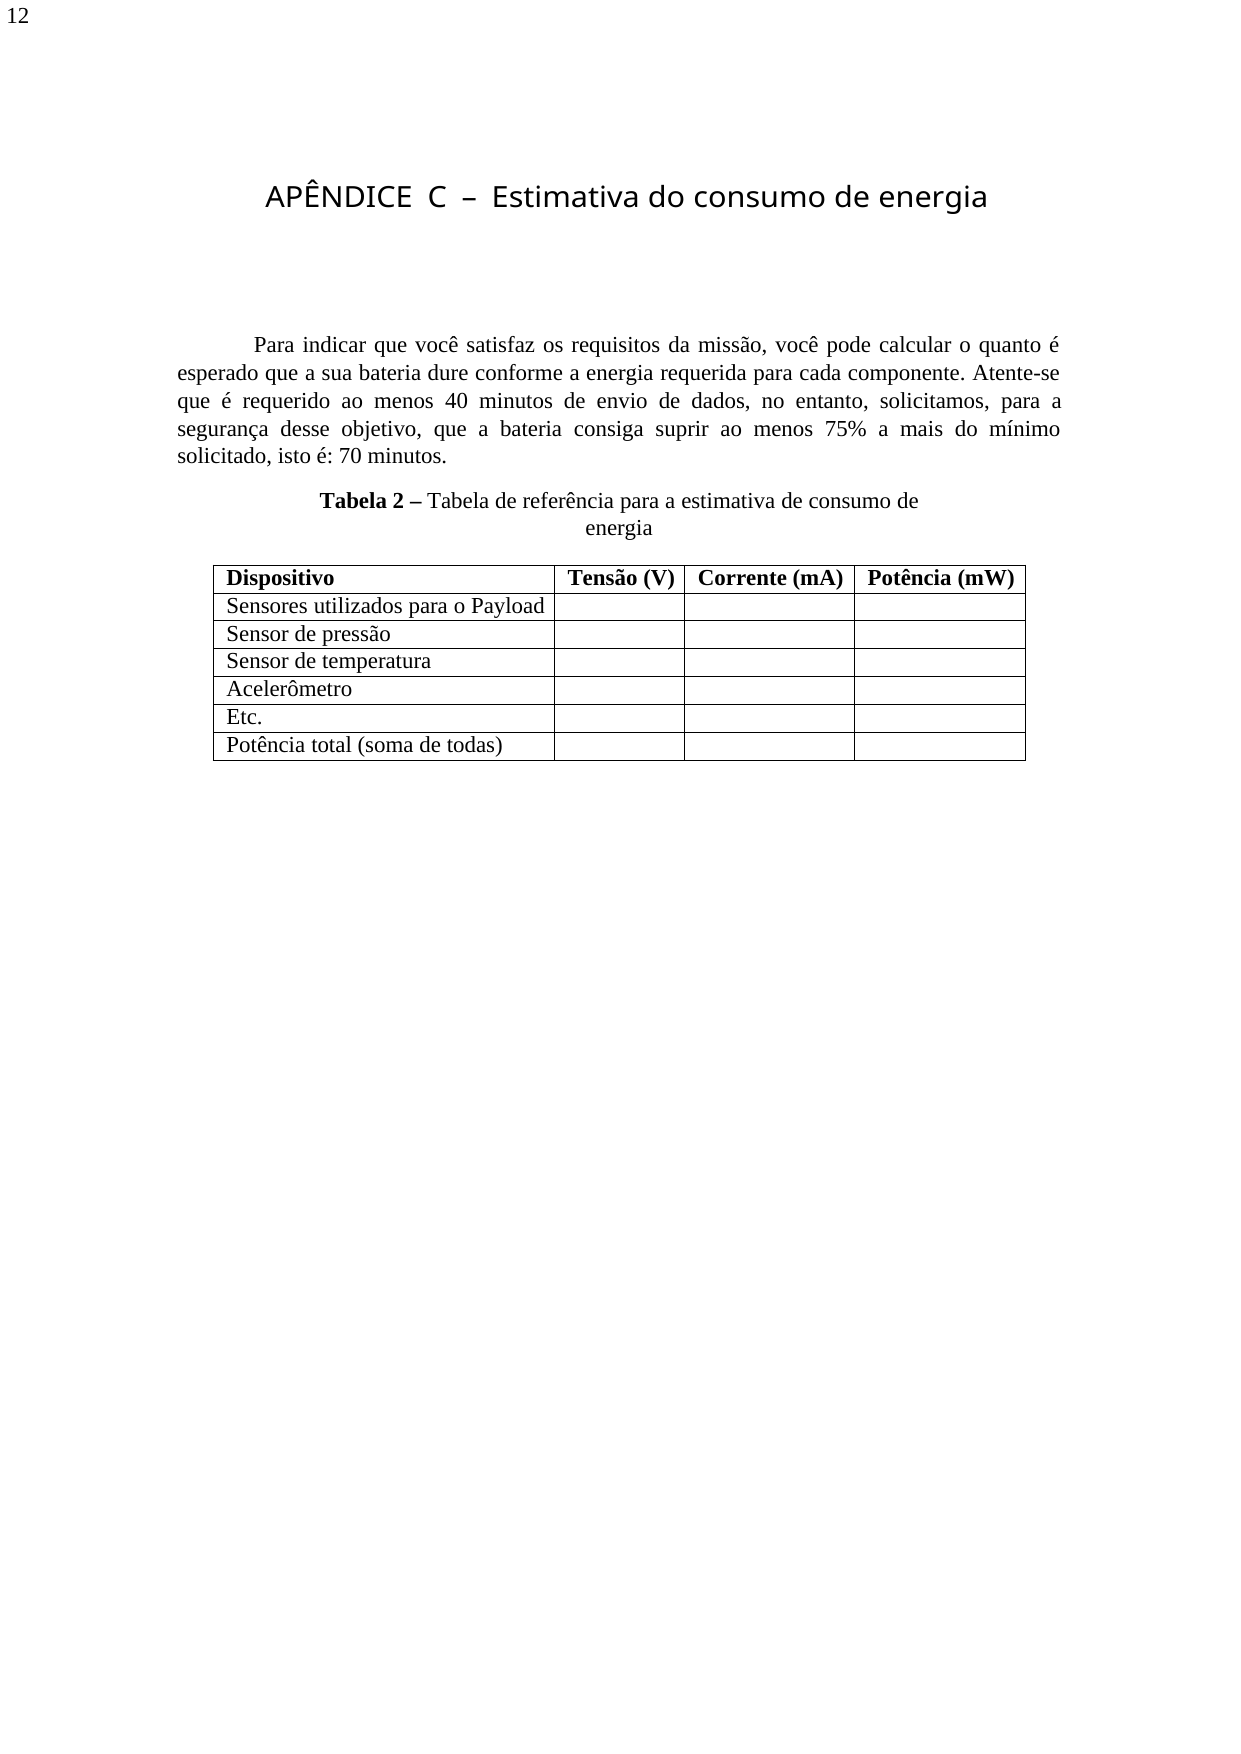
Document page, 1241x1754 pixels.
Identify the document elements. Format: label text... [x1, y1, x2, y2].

table_header Tensão (V) [555, 566, 684, 592]
subtitle APÊNDICE C – Estimativa do consumo de energia [265, 176, 1078, 216]
table_cell [855, 649, 1025, 676]
table_cell [555, 677, 684, 704]
table_header Dispositivo [214, 566, 554, 592]
table_cell [555, 594, 684, 620]
table_cell Potência total (soma de todas) [214, 733, 554, 760]
table_cell [855, 594, 1025, 620]
table_cell Sensor de temperatura [214, 649, 554, 676]
text Para indicar que você satisfaz os requisitos da missão, você pode calcular o quanto é esperado que a sua bateria dure conforme a energia requerida para cada componente. Atente-se que é requerido ao menos 40 minutos de envio de dados, no entanto, solicitamos, para a segurança desse objetivo, que a bateria consiga suprir ao menos 75% a mais do mínimo solicitado, isto é: 70 minutos. [177, 331, 1061, 469]
table_cell [855, 677, 1025, 704]
text Tabela 2 – Tabela de referência para a estimativa de consumo de energia [286, 487, 951, 540]
table_cell [555, 733, 684, 760]
table_cell Acelerômetro [214, 677, 554, 704]
table_cell [685, 649, 854, 676]
table_cell Sensor de pressão [214, 621, 554, 648]
table_cell [855, 621, 1025, 648]
table_cell Sensores utilizados para o Payload [214, 594, 554, 620]
table_cell [855, 733, 1025, 760]
table_cell Etc. [214, 705, 554, 732]
table_cell [555, 705, 684, 732]
table_cell [555, 621, 684, 648]
table_cell [555, 649, 684, 676]
table_cell [855, 705, 1025, 732]
table_cell [685, 621, 854, 648]
table_header Potência (mW) [855, 566, 1025, 592]
table_cell [685, 677, 854, 704]
table_cell [685, 705, 854, 732]
table_header Corrente (mA) [685, 566, 854, 592]
table_cell [685, 594, 854, 620]
table_cell [685, 733, 854, 760]
